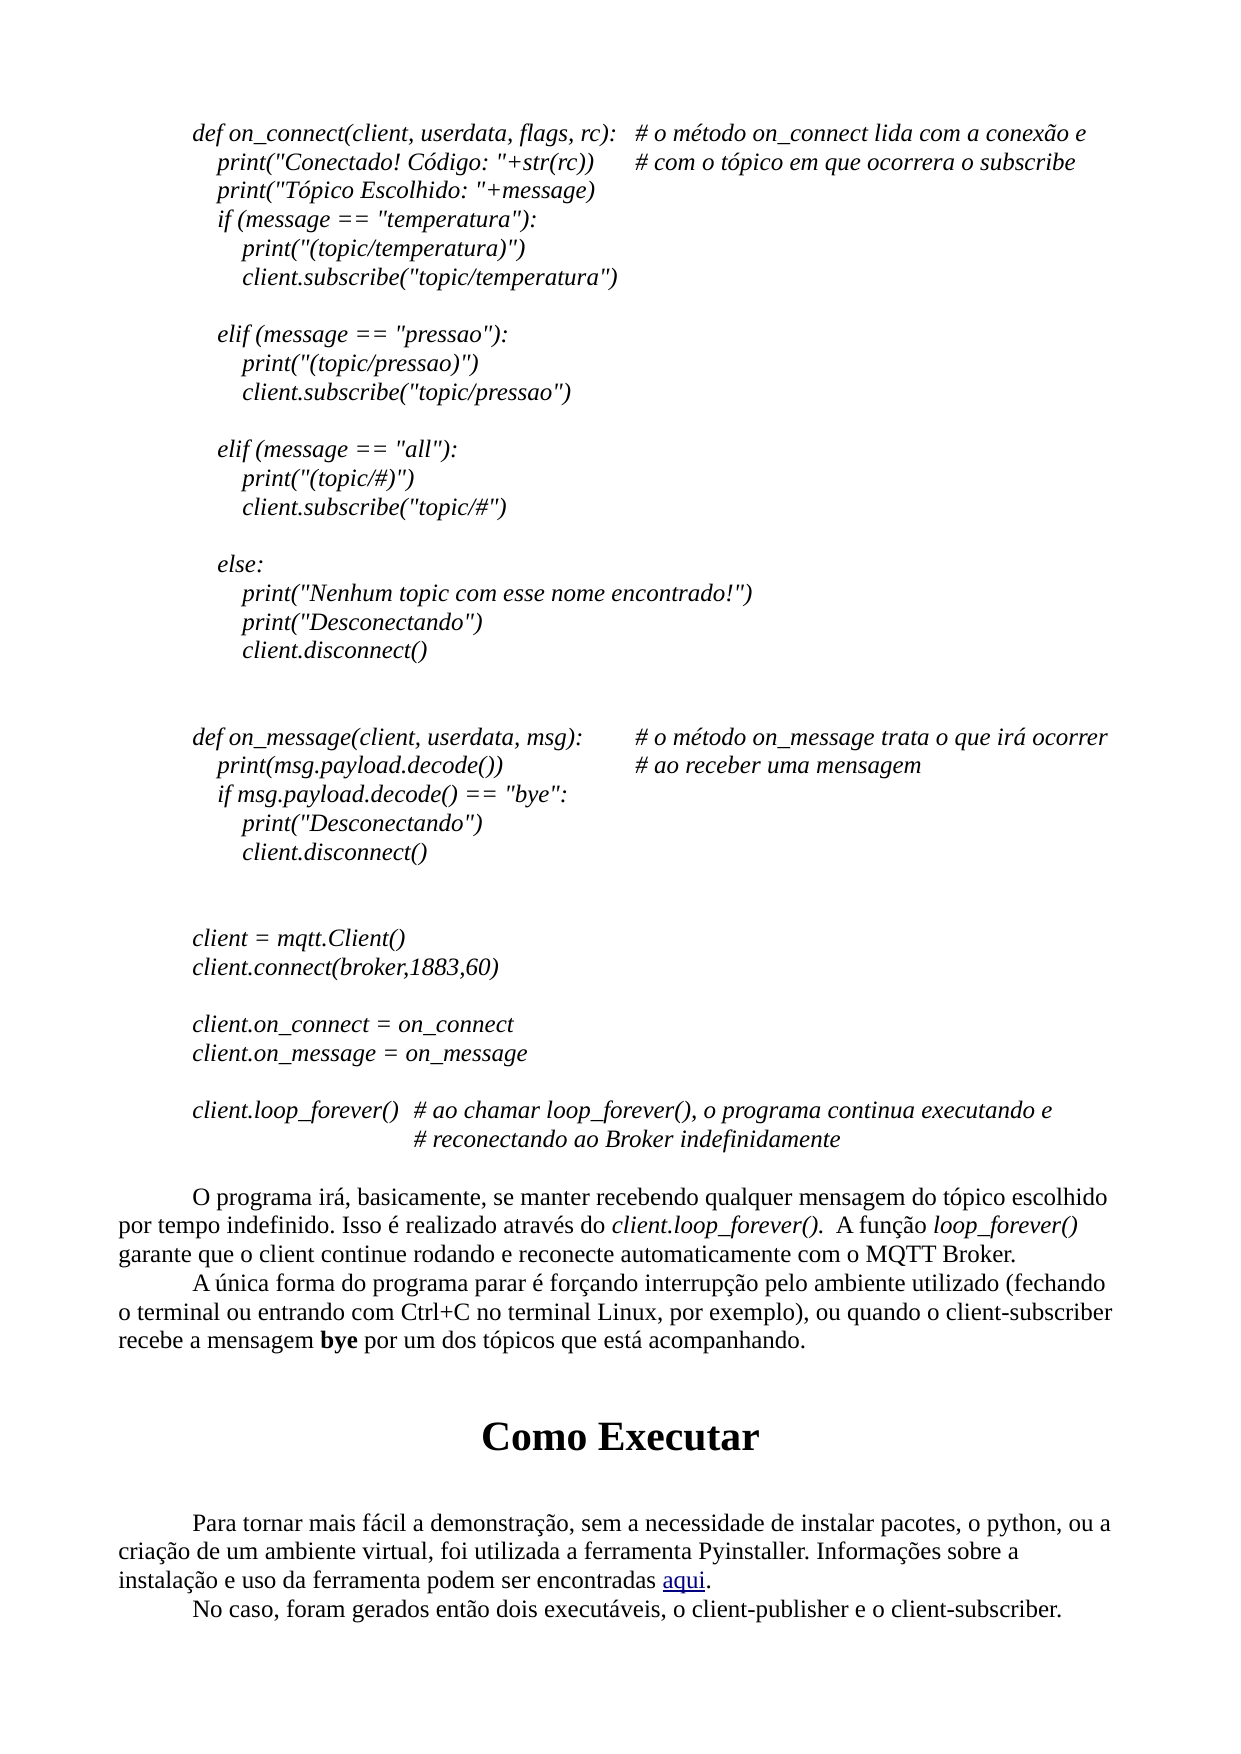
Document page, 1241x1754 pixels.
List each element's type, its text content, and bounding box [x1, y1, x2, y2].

text print("(topic/#)") [118, 463, 1122, 492]
text No caso, foram gerados então dois executáveis, o client-publisher e o client-subscriber. [118, 1594, 1122, 1623]
text print("(topic/pressao)") [118, 348, 1122, 377]
text Para tornar mais fácil a demonstração, sem a necessidade de instalar pacotes, o python, ou a criação de um ambiente virtual, foi utilizada a ferramenta Pyinstaller. Informações sobre a instalação e uso da ferramenta podem ser encontradas aqui. [118, 1508, 1122, 1594]
text client.on_connect = on_connect [118, 1009, 1122, 1038]
text else: [118, 549, 1122, 578]
text print("Desconectando") [118, 808, 1122, 837]
text def on_connect(client, userdata, flags, rc): # o método on_connect lida com a conexão e [118, 118, 1122, 147]
text client.subscribe("topic/temperatura") [118, 262, 1122, 291]
text client.subscribe("topic/pressao") [118, 377, 1122, 406]
text Como Executar [118, 1412, 1122, 1460]
text client = mqtt.Client() [118, 923, 1122, 952]
text client.loop_forever() # ao chamar loop_forever(), o programa continua executando e # reconectando ao Broker indefinidamente [118, 1096, 1122, 1153]
text O programa irá, basicamente, se manter recebendo qualquer mensagem do tópico escolhido por tempo indefinido. Isso é realizado através do client.loop_forever(). A função loop_forever() garante que o client continue rodando e reconecte automaticamente com o MQTT Broker. [118, 1182, 1122, 1268]
text client.subscribe("topic/#") [118, 492, 1122, 521]
text client.on_message = on_message [118, 1038, 1122, 1067]
text print("Conectado! Código: "+str(rc)) # com o tópico em que ocorrera o subscribe [118, 147, 1122, 176]
text print("Tópico Escolhido: "+message) [118, 176, 1122, 204]
text if msg.payload.decode() == "bye": [118, 779, 1122, 808]
text client.disconnect() [118, 837, 1122, 866]
text print("Desconectando") [118, 607, 1122, 636]
text print("Nenhum topic com esse nome encontrado!") [118, 578, 1122, 607]
text print(msg.payload.decode()) # ao receber uma mensagem [118, 751, 1122, 779]
text client.disconnect() [118, 636, 1122, 664]
text elif (message == "pressao"): [118, 319, 1122, 348]
text A única forma do programa parar é forçando interrupção pelo ambiente utilizado (fechando o terminal ou entrando com Ctrl+C no terminal Linux, por exemplo), ou quando o client-subscriber recebe a mensagem bye por um dos tópicos que está acompanhando. [118, 1268, 1122, 1354]
text def on_message(client, userdata, msg): # o método on_message trata o que irá ocorrer [118, 722, 1122, 751]
text if (message == "temperatura"): [118, 204, 1122, 233]
text client.connect(broker,1883,60) [118, 952, 1122, 981]
text print("(topic/temperatura)") [118, 233, 1122, 262]
text elif (message == "all"): [118, 434, 1122, 463]
